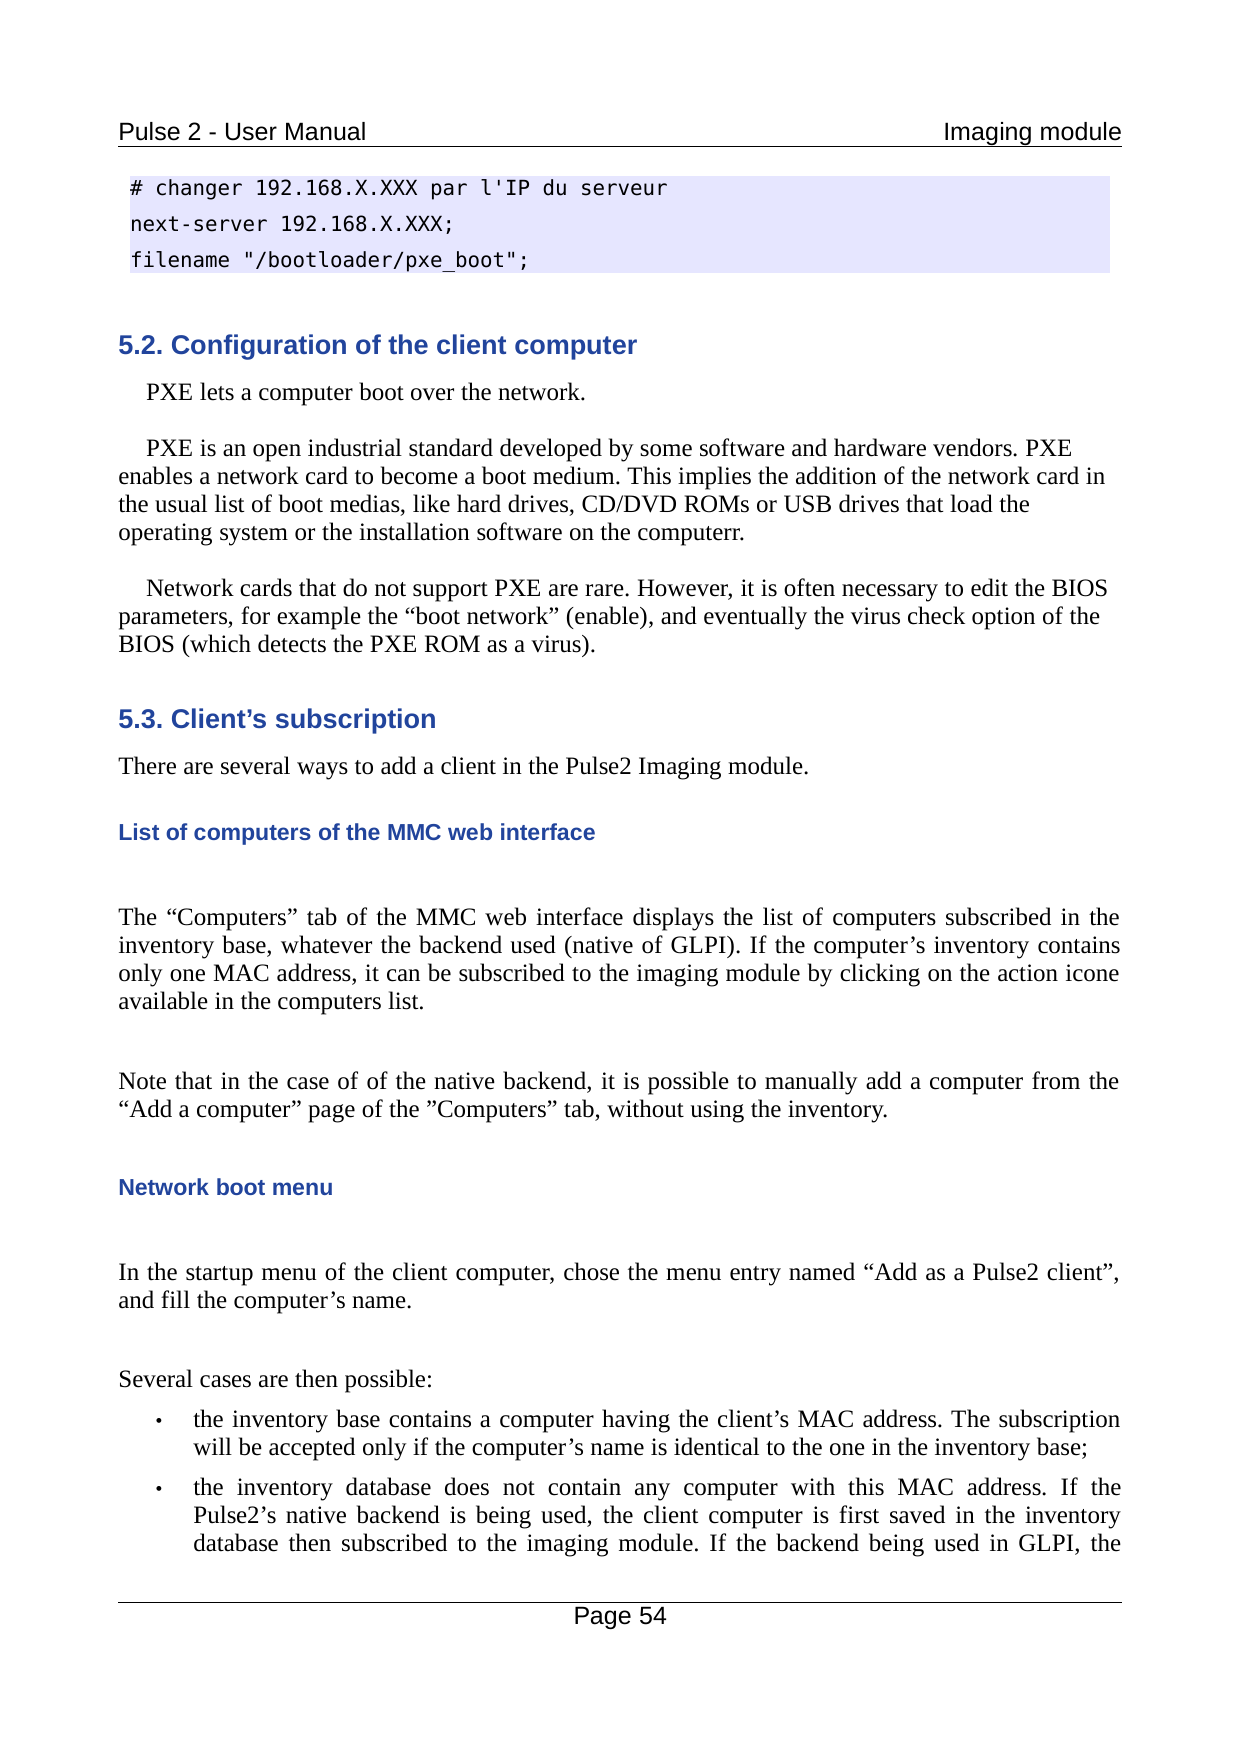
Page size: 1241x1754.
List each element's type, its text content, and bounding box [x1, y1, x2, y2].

text # changer 192.168.X.XXX par l'IP du serveur [130, 176, 1110, 200]
subtitle Network boot menu [118, 1174, 1122, 1200]
text next-server 192.168.X.XXX; [130, 212, 1110, 236]
text PXE is an open industrial standard developed by some software and hardware vendors. PXE enables a network card to become a boot medium. This implies the addition of the network card in the usual list of boot medias, like hard drives, CD/DVD ROMs or USB drives that load the operating system or the installation software on the computerr. [118, 434, 1122, 546]
list the inventory database does not contain any computer with this MAC address. If the Pulse2’s native backend is being used, the client computer is first saved in the inventory database then subscribed to the imaging module. If the backend being used in GLPI, the [156, 1473, 1122, 1557]
text filename "/bootloader/pxe_boot"; [130, 248, 1110, 273]
subtitle Configuration of the client computer [118, 330, 1122, 360]
subtitle Client’s subscription [118, 704, 1122, 734]
text In the startup menu of the client computer, chose the menu entry named “Add as a Pulse2 client”, and fill the computer’s name. [118, 1258, 1122, 1314]
text Note that in the case of of the native backend, it is possible to manually add a computer from the “Add a computer” page of the ”Computers” tab, without using the inventory. [118, 1067, 1122, 1123]
text The “Computers” tab of the MMC web interface displays the list of computers subscribed in the inventory base, whatever the backend used (native of GLPI). If the computer’s inventory contains only one MAC address, it can be subscribed to the imaging module by clicking on the action icone available in the computers list. [118, 903, 1122, 1015]
subtitle List of computers of the MMC web interface [118, 819, 1122, 845]
text There are several ways to add a client in the Pulse2 Imaging module. [118, 752, 1122, 779]
text Network cards that do not support PXE are rare. However, it is often necessary to edit the BIOS parameters, for example the “boot network” (enable), and eventually the virus check option of the BIOS (which detects the PXE ROM as a virus). [118, 574, 1122, 658]
text PXE lets a computer boot over the network. [118, 378, 1122, 406]
text Several cases are then possible: [118, 1365, 1122, 1393]
list the inventory base contains a computer having the client’s MAC address. The subscription will be accepted only if the computer’s name is identical to the one in the inventory base; [156, 1405, 1122, 1461]
